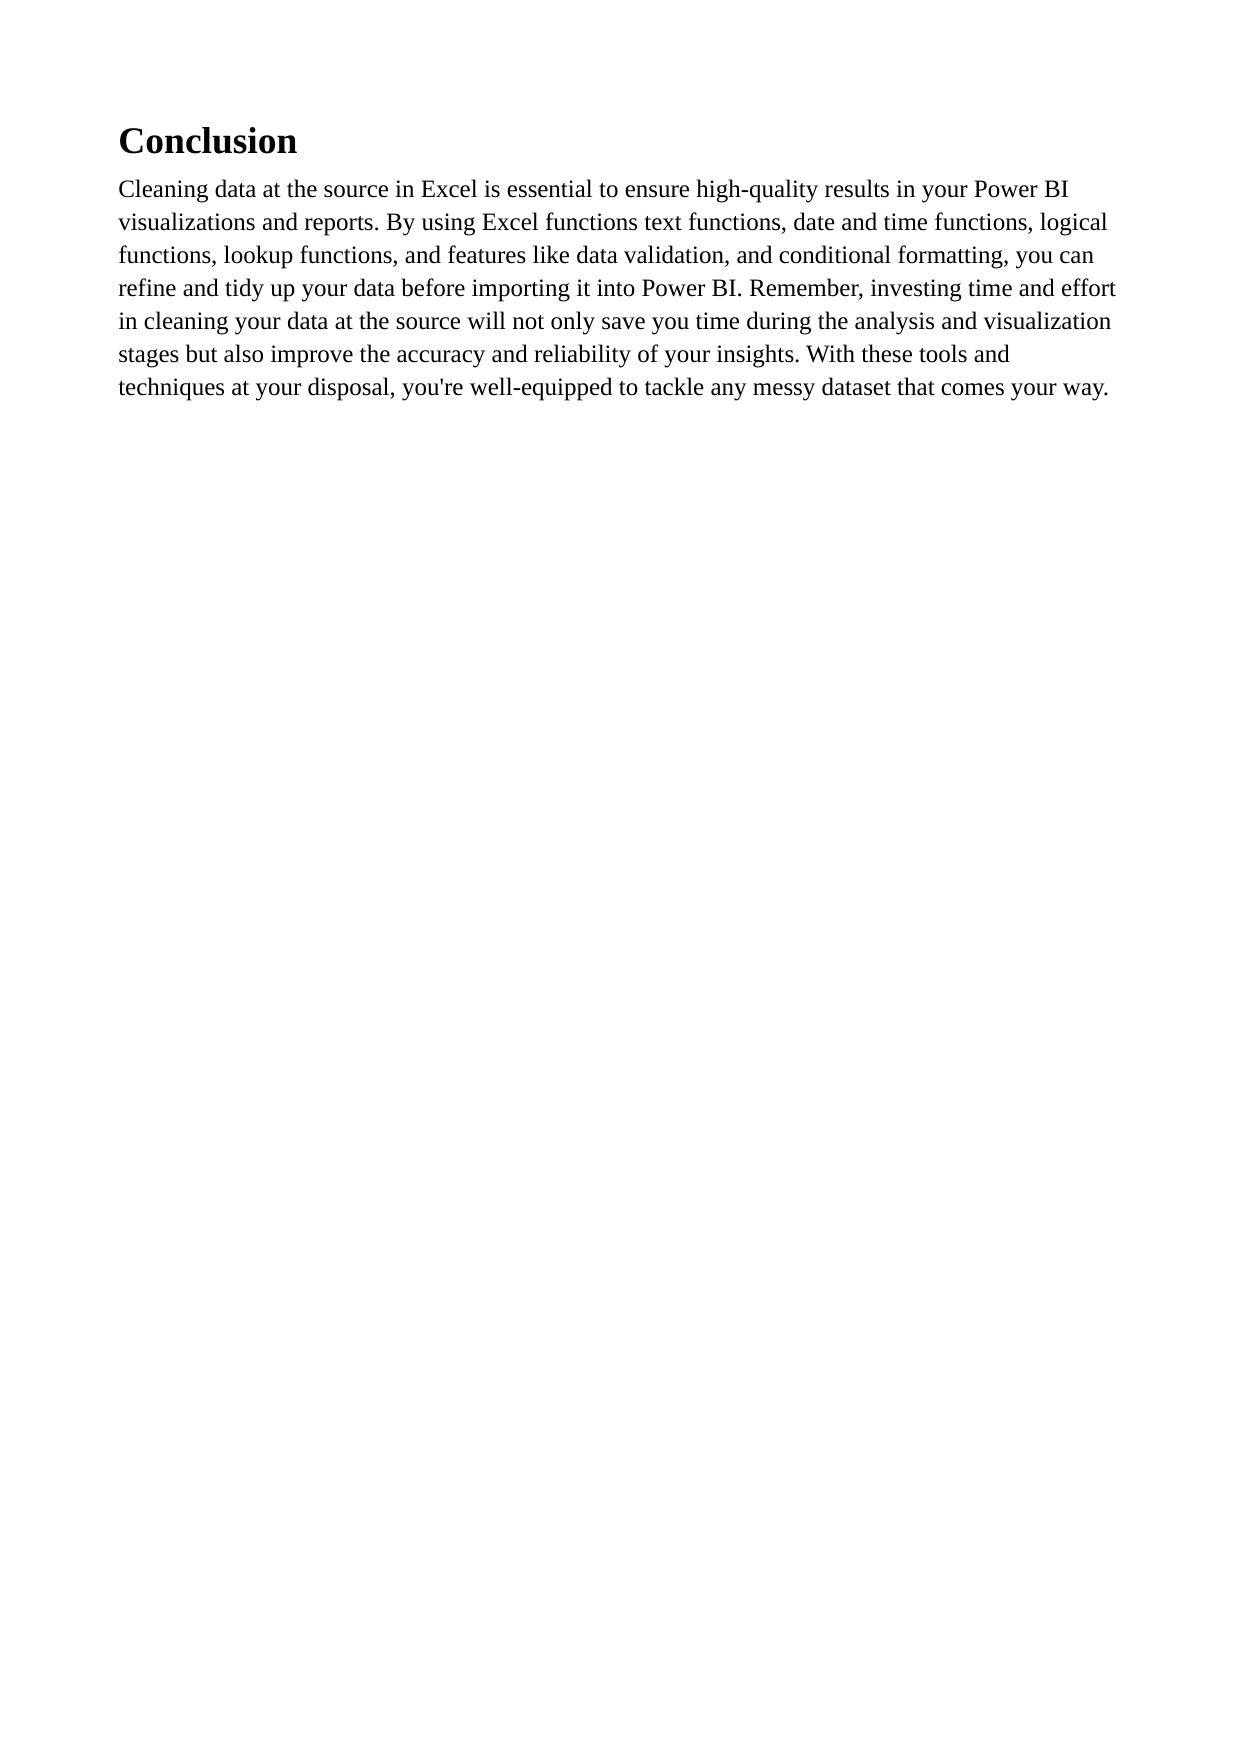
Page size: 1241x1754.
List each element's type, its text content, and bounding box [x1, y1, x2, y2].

subtitle Conclusion [118, 118, 1122, 161]
text Cleaning data at the source in Excel is essential to ensure high-quality results in your Power BI visualizations and reports. By using Excel functions text functions, date and time functions, logical functions, lookup functions, and features like data validation, and conditional formatting, you can refine and tidy up your data before importing it into Power BI. Remember, investing time and effort in cleaning your data at the source will not only save you time during the analysis and visualization stages but also improve the accuracy and reliability of your insights. With these tools and techniques at your disposal, you're well-equipped to tackle any messy dataset that comes your way. [118, 174, 1122, 401]
